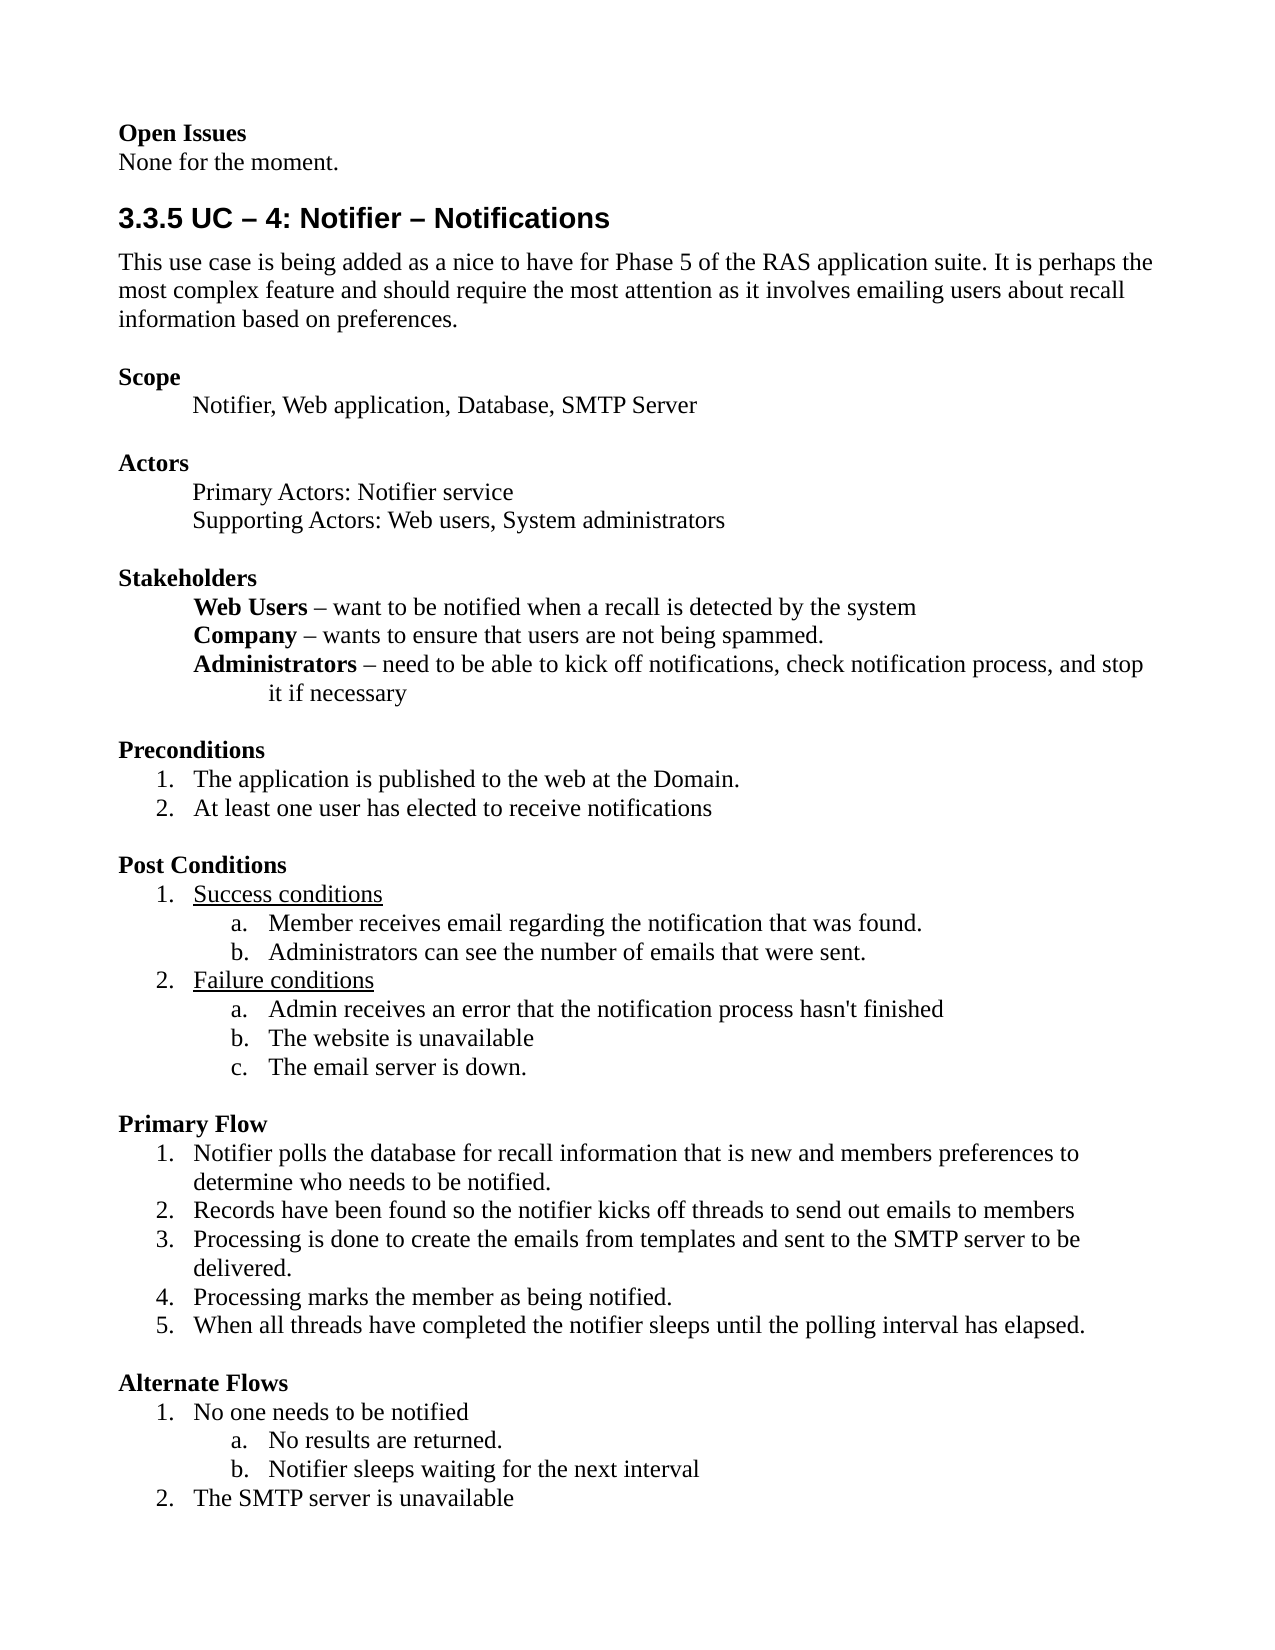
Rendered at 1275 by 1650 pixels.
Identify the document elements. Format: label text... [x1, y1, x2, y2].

text Post Conditions [118, 850, 1157, 879]
text Administrators – need to be able to kick off notifications, check notification process, and stop it if necessary [193, 649, 1157, 707]
list Administrators can see the number of emails that were sent. [231, 937, 1157, 965]
list The SMTP server is unavailable [156, 1483, 1157, 1512]
text None for the moment. [118, 147, 1157, 176]
list At least one user has elected to receive notifications [156, 793, 1157, 822]
text Actors [118, 448, 1157, 477]
text Preconditions [118, 735, 1157, 764]
list Failure conditions [156, 965, 1157, 994]
list The application is published to the web at the Domain. [156, 764, 1157, 793]
list The email server is down. [231, 1052, 1157, 1080]
text Primary Flow [118, 1109, 1157, 1138]
list Notifier polls the database for recall information that is new and members preferences to determine who needs to be notified. [156, 1138, 1157, 1195]
list Notifier sleeps waiting for the next interval [231, 1454, 1157, 1483]
text Alternate Flows [118, 1368, 1157, 1397]
list No results are returned. [231, 1425, 1157, 1454]
text Primary Actors: Notifier service [118, 477, 1157, 505]
list Processing marks the member as being notified. [156, 1282, 1157, 1310]
list When all threads have completed the notifier sleeps until the polling interval has elapsed. [156, 1310, 1157, 1339]
text Stakeholders [118, 563, 1157, 592]
list No one needs to be notified [156, 1397, 1157, 1425]
text Company – wants to ensure that users are not being spammed. [193, 620, 1157, 649]
text Notifier, Web application, Database, SMTP Server [118, 390, 1157, 419]
text Open Issues [118, 118, 1157, 147]
list Processing is done to create the emails from templates and sent to the SMTP server to be delivered. [156, 1224, 1157, 1282]
text This use case is being added as a nice to have for Phase 5 of the RAS application suite. It is perhaps the most complex feature and should require the most attention as it involves emailing users about recall information based on preferences. [118, 247, 1157, 333]
list Success conditions [156, 879, 1157, 908]
list The website is unavailable [231, 1023, 1157, 1052]
text Web Users – want to be notified when a recall is detected by the system [193, 592, 1157, 620]
list Admin receives an error that the notification process hasn't finished [231, 994, 1157, 1023]
list Member receives email regarding the notification that was found. [231, 908, 1157, 937]
text Supporting Actors: Web users, System administrators [118, 505, 1157, 534]
subtitle 3.3.5 UC – 4: Notifier – Notifications [118, 201, 1157, 234]
text Scope [118, 362, 1157, 390]
list Records have been found so the notifier kicks off threads to send out emails to members [156, 1195, 1157, 1224]
